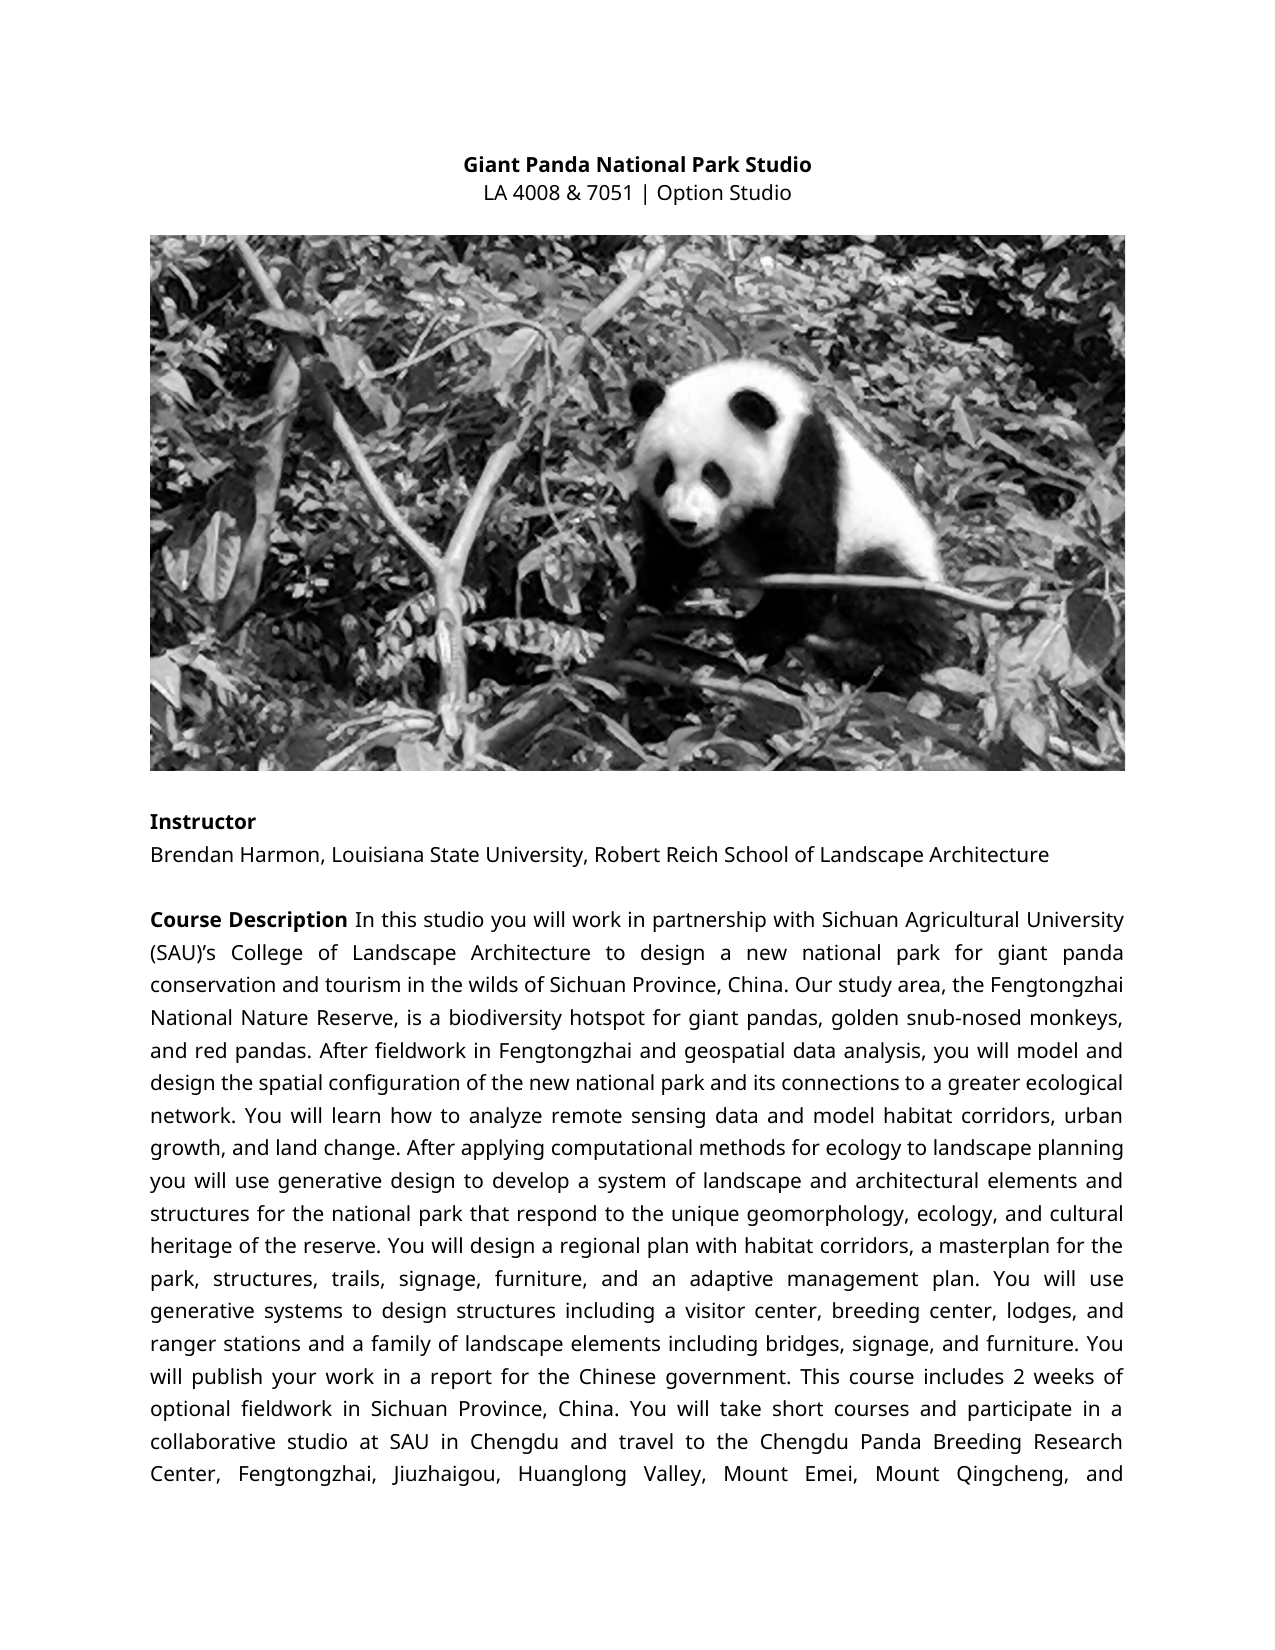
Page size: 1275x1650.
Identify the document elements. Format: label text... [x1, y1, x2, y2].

text Course Description In this studio you will work in partnership with Sichuan Agricultural University (SAU)’s College of Landscape Architecture to design a new national park for giant panda conservation and tourism in the wilds of Sichuan Province, China. Our study area, the Fengtongzhai National Nature Reserve, is a biodiversity hotspot for giant pandas, golden snub-nosed monkeys, and red pandas. After fieldwork in Fengtongzhai and geospatial data analysis, you will model and design the spatial configuration of the new national park and its connections to a greater ecological network. You will learn how to analyze remote sensing data and model habitat corridors, urban growth, and land change. After applying computational methods for ecology to landscape planning you will use generative design to develop a system of landscape and architectural elements and structures for the national park that respond to the unique geomorphology, ecology, and cultural heritage of the reserve. You will design a regional plan with habitat corridors, a masterplan for the park, structures, trails, signage, furniture, and an adaptive management plan. You will use generative systems to design structures including a visitor center, breeding center, lodges, and ranger stations and a family of landscape elements including bridges, signage, and furniture. You will publish your work in a report for the Chinese government. This course includes 2 weeks of optional fieldwork in Sichuan Province, China. You will take short courses and participate in a collaborative studio at SAU in Chengdu and travel to the Chengdu Panda Breeding Research Center, Fengtongzhai, Jiuzhaigou, Huanglong Valley, Mount Emei, Mount Qingcheng, and [150, 905, 1125, 1488]
text Brendan Harmon, Louisiana State University, Robert Reich School of Landscape Architecture [150, 840, 1125, 868]
picture [150, 235, 1125, 771]
text LA 4008 & 7051 | Option Studio [150, 178, 1125, 207]
text Giant Panda National Park Studio [150, 150, 1125, 178]
text Instructor [150, 807, 1125, 836]
